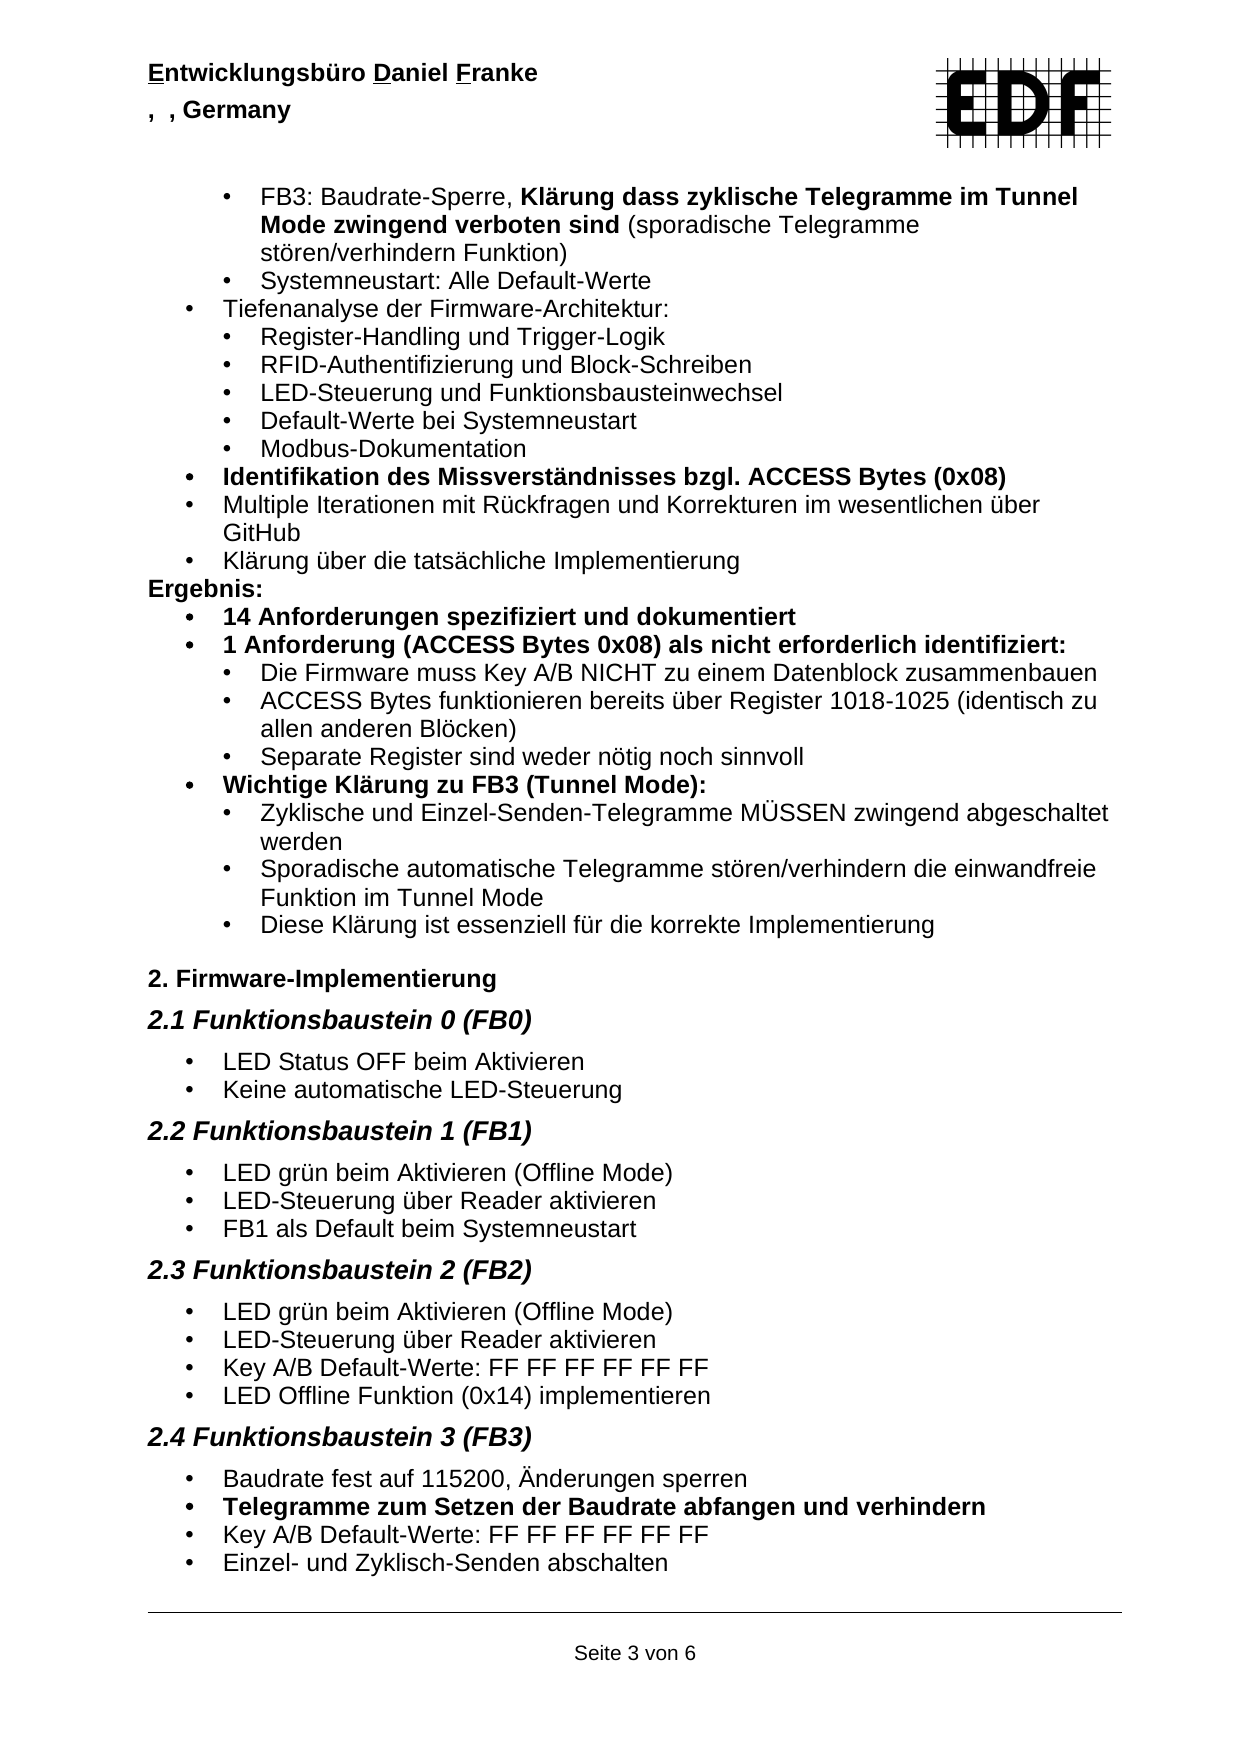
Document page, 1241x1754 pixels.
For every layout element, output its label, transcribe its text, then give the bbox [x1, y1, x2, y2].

list Klärung über die tatsächliche Implementierung [185, 547, 1122, 575]
list Einzel- und Zyklisch-Senden abschalten [185, 1549, 1122, 1577]
list Default-Werte bei Systemneustart [223, 407, 1122, 435]
subtitle 2.3 Funktionsbaustein 2 (FB2) [148, 1255, 1122, 1285]
subtitle 2.2 Funktionsbaustein 1 (FB1) [148, 1116, 1122, 1146]
list Key A/B Default-Werte: FF FF FF FF FF FF [185, 1521, 1122, 1549]
picture [935, 58, 1112, 148]
list Register-Handling und Trigger-Logik [223, 323, 1122, 351]
list Tiefenanalyse der Firmware-Architektur: [185, 295, 1122, 323]
subtitle 2. Firmware-Implementierung [148, 964, 1122, 992]
list 1 Anforderung (ACCESS Bytes 0x08) als nicht erforderlich identifiziert: [185, 631, 1122, 659]
subtitle 2.1 Funktionsbaustein 0 (FB0) [148, 1005, 1122, 1035]
list LED-Steuerung über Reader aktivieren [185, 1326, 1122, 1354]
list LED-Steuerung über Reader aktivieren [185, 1187, 1122, 1214]
subtitle 2.4 Funktionsbaustein 3 (FB3) [148, 1422, 1122, 1452]
list Key A/B Default-Werte: FF FF FF FF FF FF [185, 1354, 1122, 1382]
list FB3: Baudrate-Sperre, Klärung dass zyklische Telegramme im Tunnel Mode zwingend verboten sind (sporadische Telegramme stören/verhindern Funktion) [223, 183, 1122, 267]
list Multiple Iterationen mit Rückfragen und Korrekturen im wesentlichen über GitHub [185, 491, 1122, 547]
list Baudrate fest auf 115200, Änderungen sperren [185, 1465, 1122, 1493]
list RFID-Authentifizierung und Block-Schreiben [223, 351, 1122, 379]
list LED grün beim Aktivieren (Offline Mode) [185, 1158, 1122, 1187]
list Telegramme zum Setzen der Baudrate abfangen und verhindern [185, 1493, 1122, 1521]
list ACCESS Bytes funktionieren bereits über Register 1018-1025 (identisch zu allen anderen Blöcken) [223, 687, 1122, 743]
list LED grün beim Aktivieren (Offline Mode) [185, 1298, 1122, 1326]
list LED Offline Funktion (0x14) implementieren [185, 1382, 1122, 1410]
list Die Firmware muss Key A/B NICHT zu einem Datenblock zusammenbauen [223, 659, 1122, 687]
list Zyklische und Einzel-Senden-Telegramme MÜSSEN zwingend abgeschaltet werden [223, 799, 1122, 855]
list Identifikation des Missverständnisses bzgl. ACCESS Bytes (0x08) [185, 463, 1122, 491]
list Sporadische automatische Telegramme stören/verhindern die einwandfreie Funktion im Tunnel Mode [223, 855, 1122, 911]
list Wichtige Klärung zu FB3 (Tunnel Mode): [185, 771, 1122, 799]
list Systemneustart: Alle Default-Werte [223, 267, 1122, 295]
list 14 Anforderungen spezifiziert und dokumentiert [185, 603, 1122, 631]
list Separate Register sind weder nötig noch sinnvoll [223, 743, 1122, 771]
list LED Status OFF beim Aktivieren [185, 1047, 1122, 1076]
list Modbus-Dokumentation [223, 435, 1122, 463]
list Diese Klärung ist essenziell für die korrekte Implementierung [223, 911, 1122, 939]
list Keine automatische LED-Steuerung [185, 1076, 1122, 1103]
list LED-Steuerung und Funktionsbausteinwechsel [223, 379, 1122, 407]
list FB1 als Default beim Systemneustart [185, 1214, 1122, 1243]
text Ergebnis: [148, 575, 1122, 603]
